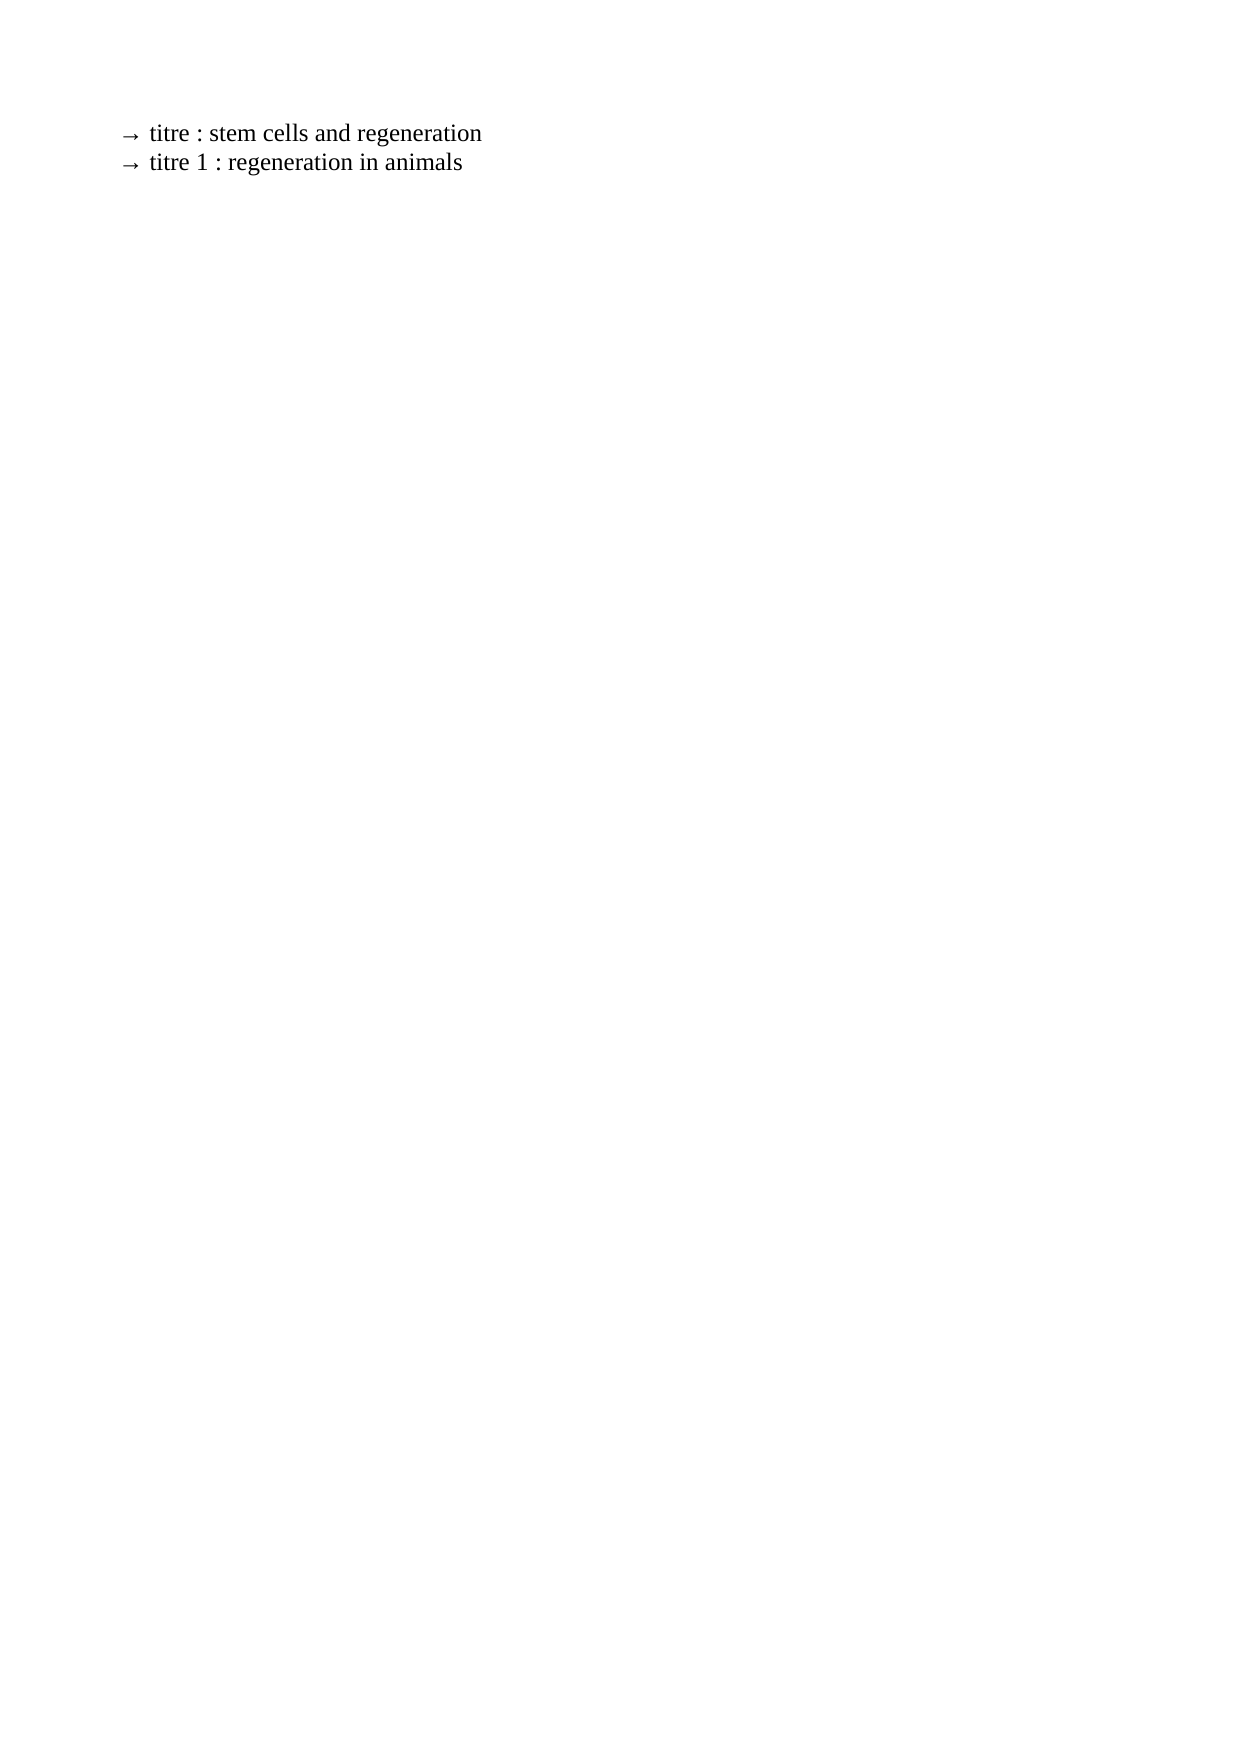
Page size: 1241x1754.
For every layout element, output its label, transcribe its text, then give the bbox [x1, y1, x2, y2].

text → titre 1 : regeneration in animals [118, 147, 1122, 176]
text → titre : stem cells and regeneration [118, 118, 1122, 147]
